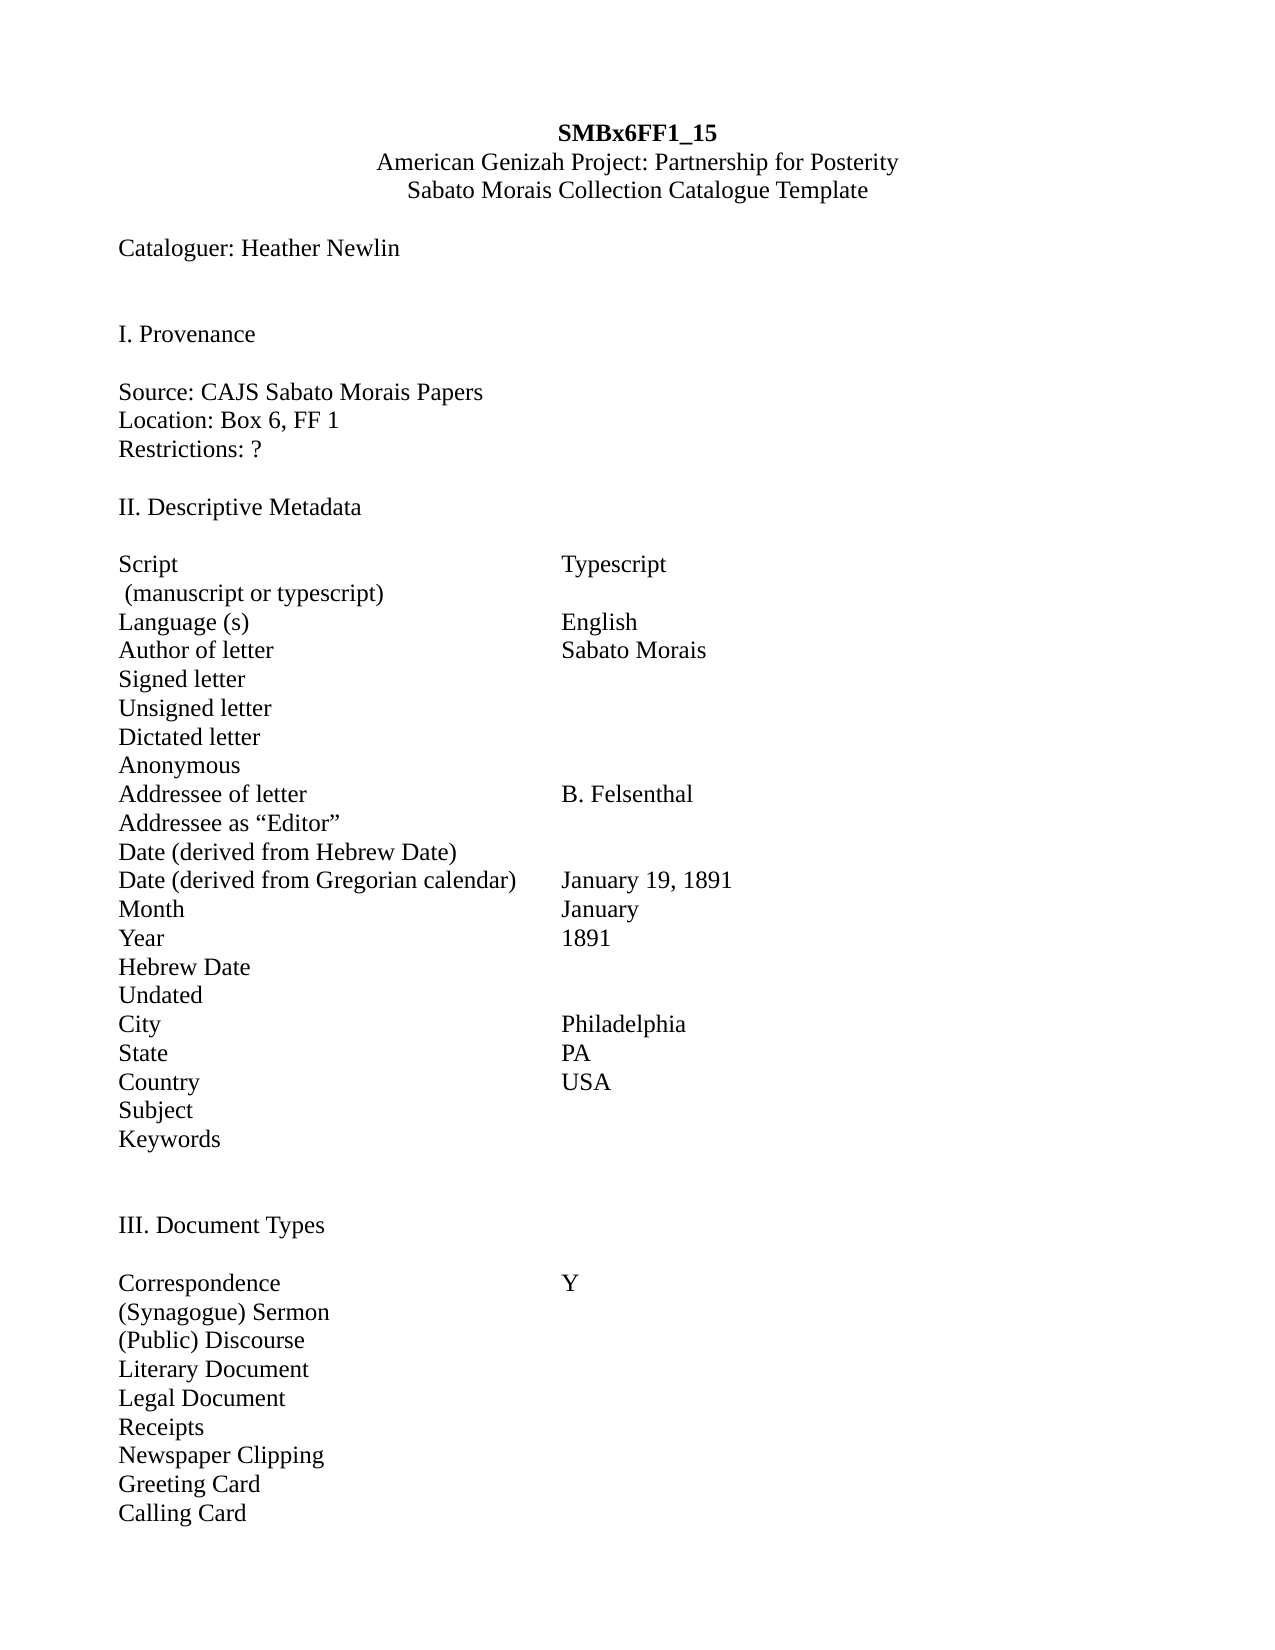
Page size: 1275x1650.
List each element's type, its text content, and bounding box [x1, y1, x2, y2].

text Restrictions: ? [118, 434, 1157, 463]
text Sabato Morais Collection Catalogue Template [118, 176, 1157, 204]
text Newspaper Clipping [118, 1441, 1157, 1469]
text Date (derived from Hebrew Date) [118, 837, 1157, 866]
text Year 1891 [118, 923, 1157, 952]
text (Synagogue) Sermon [118, 1297, 1157, 1326]
text Receipts [118, 1412, 1157, 1441]
text Dictated letter [118, 722, 1157, 751]
text Calling Card [118, 1498, 1157, 1527]
text I. Provenance [118, 319, 1157, 348]
text Addressee as “Editor” [118, 808, 1157, 837]
text Source: CAJS Sabato Morais Papers [118, 377, 1157, 406]
text Signed letter [118, 664, 1157, 693]
text Language (s) English [118, 607, 1157, 636]
text Author of letter Sabato Morais [118, 636, 1157, 664]
text State PA [118, 1038, 1157, 1067]
text III. Document Types [118, 1211, 1157, 1239]
text Legal Document [118, 1383, 1157, 1412]
text Literary Document [118, 1354, 1157, 1383]
text Script Typescript [118, 549, 1157, 578]
text Correspondence Y [118, 1268, 1157, 1297]
text Undated [118, 981, 1157, 1009]
text City Philadelphia [118, 1009, 1157, 1038]
text (manuscript or typescript) [118, 578, 1157, 607]
text SMBx6FF1_15 [118, 118, 1157, 147]
text Greeting Card [118, 1469, 1157, 1498]
text II. Descriptive Metadata [118, 492, 1157, 521]
text Subject [118, 1096, 1157, 1124]
text Addressee of letter B. Felsenthal [118, 779, 1157, 808]
text American Genizah Project: Partnership for Posterity [118, 147, 1157, 176]
text Unsigned letter [118, 693, 1157, 722]
text Location: Box 6, FF 1 [118, 406, 1157, 434]
text Keywords [118, 1124, 1157, 1153]
text Month January [118, 894, 1157, 923]
text Country USA [118, 1067, 1157, 1096]
text (Public) Discourse [118, 1326, 1157, 1354]
text Cataloguer: Heather Newlin [118, 233, 1157, 262]
text Hebrew Date [118, 952, 1157, 981]
text Anonymous [118, 751, 1157, 779]
text Date (derived from Gregorian calendar) January 19, 1891 [118, 866, 1157, 894]
